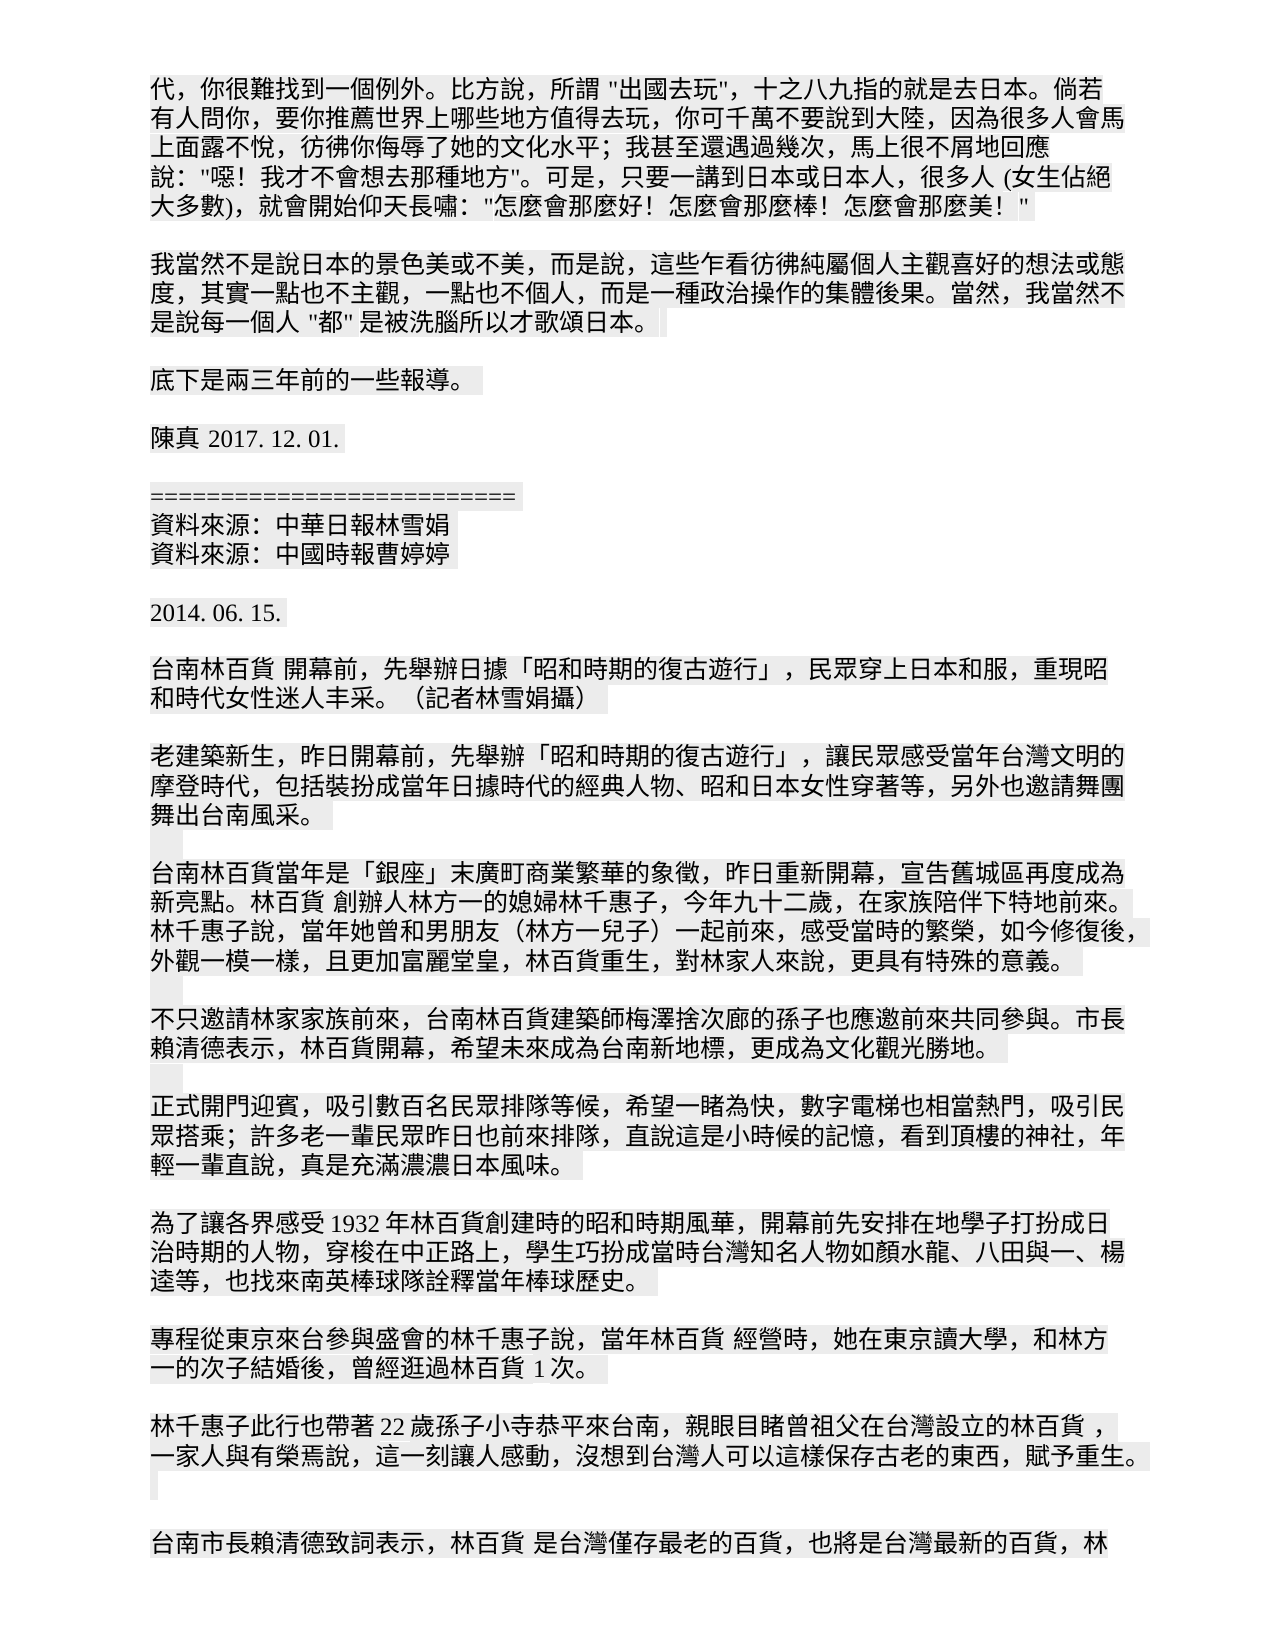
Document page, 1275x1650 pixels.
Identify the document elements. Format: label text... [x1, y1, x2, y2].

text 每天早上起床第一件事就是先看窗外，看是不是像在人間仙境，霧茫茫一片，然後再察看 "台灣及時霾害" App。 PM 2.5 在10以下，AQI 在50以下，代表空氣良好。AQI 在100以上對健康有害，150以上則是亮紅燈，代表十分有害，屬嚴重等級。除了看整體的AQI 空污指標，你更要看PM 2.5，因為它是一級致癌物。根據最近由台大校長楊泮池主導的一項研究，台灣一般民眾的肺癌檢出率高達2.29%，竟然是歐洲與美國之 "重度吸煙人口" 的檢出率 (1.03%) 的兩倍以上。台灣去年死於肺癌約將近一萬人。而且，近年來，不論男性女性，肺癌竟超越肝癌，成為台灣人癌症死亡原因的第一位。你覺得這只是一種偶然嗎？我是說，難道你會以為這是一種天災而不是人禍？ 底下是今天早上的數據： 台北中山區：PM 2.5：3。AQI (整體空污指數): 23。 台南市市區：PM 2·5: 61。AQI（整體空污指標）:151。 至於我居住的高雄左營區呢，PM 2.5：91。AQI: 162。 三十幾年前，在台北念高中時，總感覺台北空氣實在有夠骯髒，根本不是人住的地方。每次回到台南，總算可以好好呼吸。二十幾年前，在台北長庚、馬偕當醫生時，這樣的感受依然還是一樣，台北跟 "髒亂" 簡直就是同義詞，只有回到台南才看得到藍天，呼吸到乾淨空氣。交通更是如此，南北差異非常大。沒想到，南部很快地由國民黨長期執政的 "藍天" 變 "綠地"，變成 "綠油油" 一片，在滿天飛的所謂 "綠色家園"、"非核家園" 的環保口號下，居然南北整個倒了過來，特別是空氣，台南變化最大。 高雄原本空氣就髒，但是，台南的空氣原本很好，現在卻惡臭污濁，走在路上，根本難以呼吸。高雄當然比過去又更恐怖了，就像一座毒氣城，害我不得不花大錢，最近直接找廠商議價，買了一大箱的N95口罩，分送親朋好友。 根據我過去一兩個月來每天的密切觀察，高雄和台南沒有幾天是空氣良好的日子，頂多出現兩三次綠燈 (往往是出現在周六日)，其它大多時候是普通嚴重的橘燈，以及很嚴重的紅燈，甚至是極為有害的紫燈。但是，北部卻幾乎天天是綠燈。 我並不是要說國民黨執政很棒、人渣黨很差。我只是要說： 你難道至今還真的相信人渣黨滿口的漂亮話？你難道至今還真的相信這些人渣政客真的想要改善什麼空污？他們自始至終全心全意一心一意想的就只有一件事：用什麼樣的手段可以繼續騙選票以維持權力？有了權力，就能不斷為自己和金主們撈錢。 我更想說的是： 關心政治並不是什麼義舉，不是什麼神聖的利他行動，因為你的利益難道不就也只是眾人利益的一部份？難道你可以不用呼吸？難道你可以不用繳稅？所以政客之貪贓枉法和胡作非為搞爛眾人福祉與你無關？ 今天，如果有人每天在你家門口倒了滿地的垃圾，或是往你家無時無刻施放毒氣，你一定會暴跳如雷。但是，當人渣政客們搞爛整個社會，為了私利，污染整個空氣和飲水與無數的食物與食品之衛生與安全時，你卻反而表現得無所謂，甚至繼續力挺；只要人渣政客們三不五時炒作一些反中反華的行徑，你就繼續對著他們高喊 "英雄萬歲"！你覺得這是很棒的一種所謂人民嗎？一種社會制度，只要每隔幾年讓你投張票，這就是你所要的生活實質？即便得到各種癌症也沒關係？洗腎人口(特別是假藥與地下工廠氾濫的南部) 長年高居世界冠軍也沒關係，只要人渣政客們三不五時炒作一些反中反華的行徑，你就滿足了，奉他們為神明了，這就是你所要的生活？ 一個多月前，我寫過高雄市政府經常在搞一些華而不實的大型活動，比方說什麼全球生態交通慶典，搞了足足一個月，弄幾輛腳踏車和電動車，找一些穿著短褲緊身衣的爆奶辣妹示範騎腳踏車給你看，讓你體會生態交通革命的重要，或是像台南更厲害，在公車車身上漆上一些什麼貝殼啦、小魚兒啦，白雲飄啦，或是乾脆漆成綠色，或是請什麼學童在馬路地上集體畫畫，畫出什麼 "綠色的未來"，這就等於是在進行綠色生態交通革命。 很可惡對不對？但是，台灣人偏偏就是吃這一套，因為這類活動就是搞一些吃吃喝喝，搞一些所謂表演或唱唱跳跳的活動，大家吃喝玩樂一番之後，就會以為 "嗯，這個民進黨政府很不錯哦，很關心環保唷，還常常辦活動讓大家玩得粉開心ㄋㄟ"。人渣政客們，不管藍綠，從來就不是真的去改善基礎民生建設，而是專搞些愚民的低能活動。國民黨當然也好不到哪去，只是他比較不擅長於講一套做一套，講的跟做的比較不會差那麼多。 今天有事不得已又得去台南這個亂七八糟到極點的鬼地方，到處挖馬路當然還是免不了，交通更不用說了，真是亂到極點。另外我還注意到一些地方又在圍馬路了，原來明天又要進行似乎是一年一度的什麼碗糕 "林百貨" 的什麼 "2017摩登台南" 的官方大遊行。根據空氣污染指標，如果橘燈以上，不是應該盡量減少戶外活動嗎？ 我不知道這個一年一度的什麼碗糕林百貨的什麼碗糕摩登台南大遊行是什麼東西，但我用肚臍想也知道，一定又是充滿政治意識洗腦的一種所謂文化活動；好奇查了一下，請看這裏有一些前兩年的照片，歌頌起日本鬼子來了，緬懷日本鬼子的恩澤及昔日美好的生活。真是讓人X它媽的有夠反感： https://goo.gl/g4mWZk https://goo.gl/CdmrmD 洗腦就是這樣，每天無時無刻透過媒體與所謂 "教育" 進行灌輸，只要是跟日本有關的，全數美化得像什麼來自天堂神人的偉大恩澤似的，無盡緬懷、感恩與仰慕，讚嘆再讚嘆，歌頌再歌頌。但是，只要是跟大陸有關的，就一概醜化成萬惡不赦的邪惡、醜陋與低俗可笑，盡一切可能挑起對於大陸人的仇恨與不屑。 我常說，在這完全密不通風的鬼島上，一個人除非絕頂聰慧或個性強烈，否則很難逃脫打自貪污老賊李登輝以來所開始進行的這樣一種鋪天蓋地的洗腦。不信你問問周遭的年輕一代，你很難找到一個例外。比方說，所謂 "出國去玩"，十之八九指的就是去日本。倘若有人問你，要你推薦世界上哪些地方值得去玩，你可千萬不要說到大陸，因為很多人會馬上面露不悅，彷彿你侮辱了她的文化水平；我甚至還遇過幾次，馬上很不屑地回應說："噁！我才不會想去那種地方"。可是，只要一講到日本或日本人，很多人 (女生佔絕大多數)，就會開始仰天長嘯："怎麼會那麼好！怎麼會那麼棒！怎麼會那麼美！" 我當然不是說日本的景色美或不美，而是說，這些乍看彷彿純屬個人主觀喜好的想法或態度，其實一點也不主觀，一點也不個人，而是一種政治操作的集體後果。當然，我當然不是說每一個人 "都" 是被洗腦所以才歌頌日本。 底下是兩三年前的一些報導。 陳真 2017. 12. 01. ========================== 資料來源：中華日報林雪娟 資料來源：中國時報曹婷婷 2014. 06. 15. 台南林百貨 開幕前，先舉辦日據「昭和時期的復古遊行」，民眾穿上日本和服，重現昭和時代女性迷人丰采。（記者林雪娟攝） 老建築新生，昨日開幕前，先舉辦「昭和時期的復古遊行」，讓民眾感受當年台灣文明的摩登時代，包括裝扮成當年日據時代的經典人物、昭和日本女性穿著等，另外也邀請舞團舞出台南風采。 台南林百貨當年是「銀座」末廣町商業繁華的象徵，昨日重新開幕，宣告舊城區再度成為新亮點。林百貨 創辦人林方一的媳婦林千惠子，今年九十二歲，在家族陪伴下特地前來。林千惠子說，當年她曾和男朋友（林方一兒子）一起前來，感受當時的繁榮，如今修復後，外觀一模一樣，且更加富麗堂皇，林百貨重生，對林家人來說，更具有特殊的意義。 不只邀請林家家族前來，台南林百貨建築師梅澤捨次廊的孫子也應邀前來共同參與。市長賴清德表示，林百貨開幕，希望未來成為台南新地標，更成為文化觀光勝地。 正式開門迎賓，吸引數百名民眾排隊等候，希望一睹為快，數字電梯也相當熱門，吸引民眾搭乘；許多老一輩民眾昨日也前來排隊，直說這是小時候的記憶，看到頂樓的神社，年輕一輩直說，真是充滿濃濃日本風味。 為了讓各界感受1932年林百貨創建時的昭和時期風華，開幕前先安排在地學子打扮成日治時期的人物，穿梭在中正路上，學生巧扮成當時台灣知名人物如顏水龍、八田與一、楊逵等，也找來南英棒球隊詮釋當年棒球歷史。 專程從東京來台參與盛會的林千惠子說，當年林百貨 經營時，她在東京讀大學，和林方一的次子結婚後，曾經逛過林百貨 1次。 林千惠子此行也帶著22歲孫子小寺恭平來台南，親眼目睹曾祖父在台灣設立的林百貨 ，一家人與有榮焉說，這一刻讓人感動，沒想到台灣人可以這樣保存古老的東西，賦予重生。 台南市長賴清德致詞表示，林百貨 是台灣僅存最老的百貨，也將是台灣最新的百貨，林百貨當年是全台第1座電梯百貨，而今是第1座文創百貨，承先啟後，意義非凡，這座百貨誕生也讓人看見台南珍惜文化資產之用心，凸顯文化立市精神。 [150, 75, 1125, 1558]
